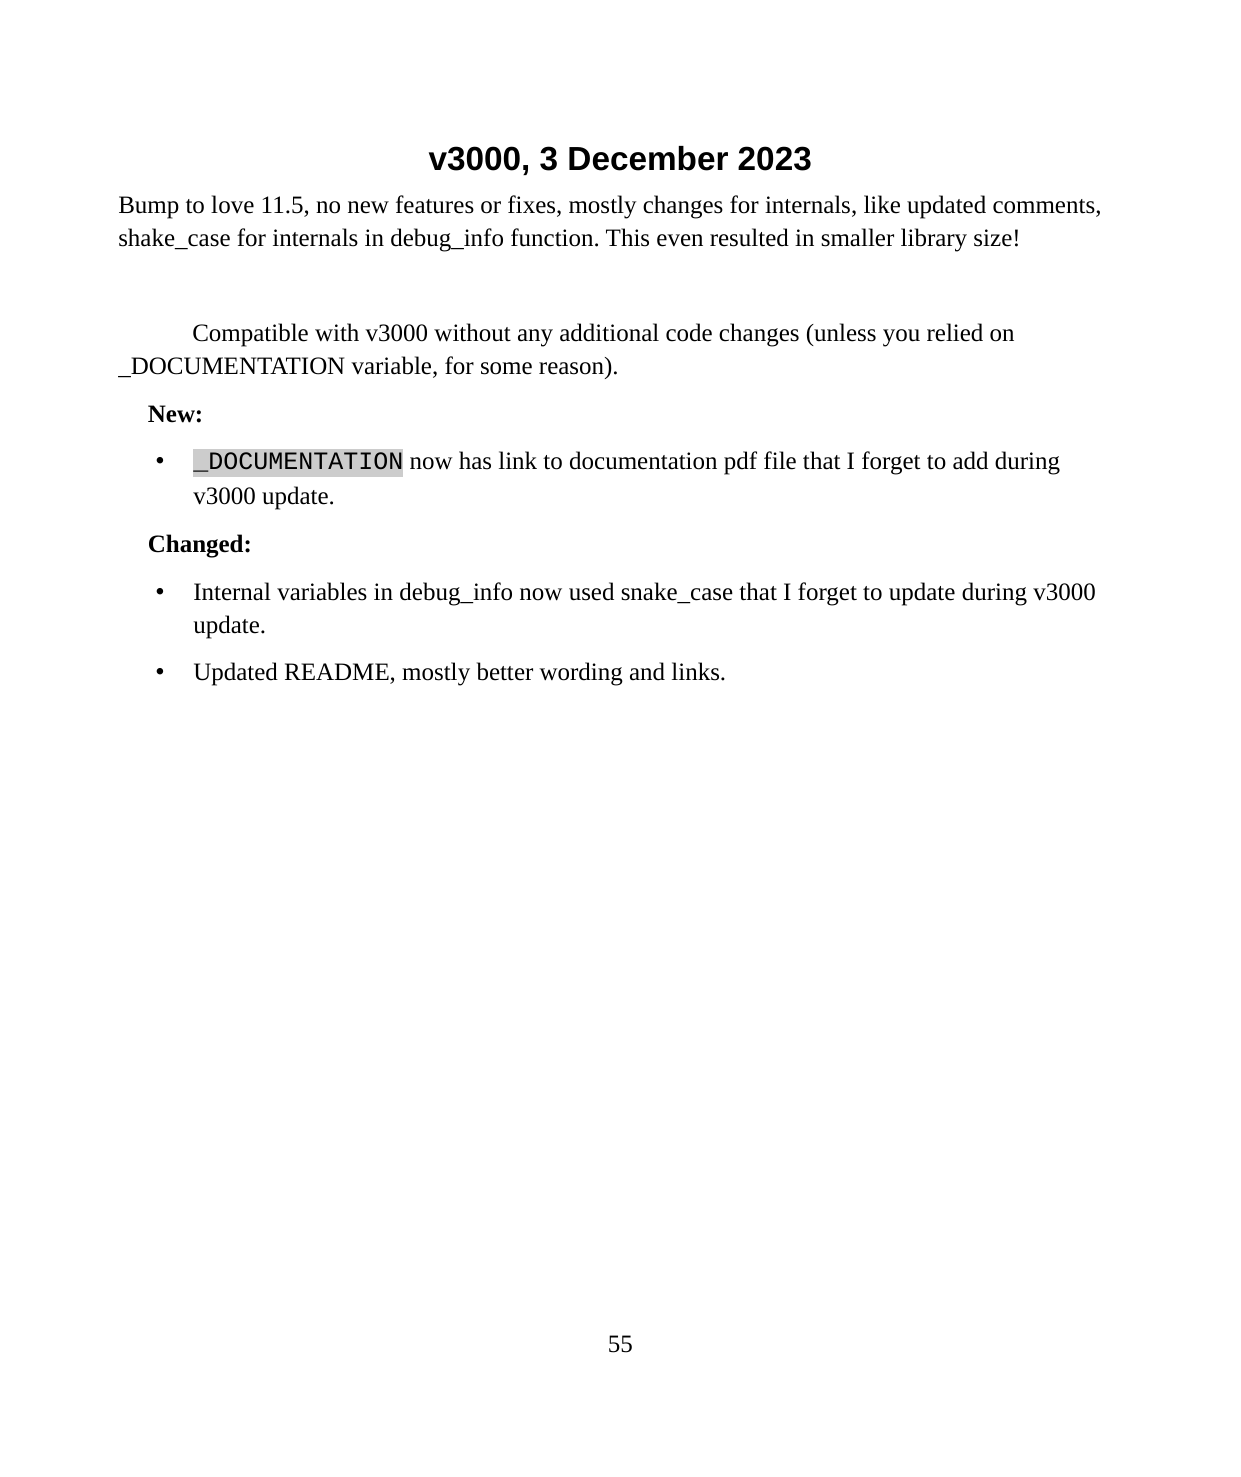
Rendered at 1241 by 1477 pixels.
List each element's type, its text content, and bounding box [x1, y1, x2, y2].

list _DOCUMENTATION now has link to documentation pdf file that I forget to add during v3000 update. [156, 446, 1122, 510]
text New: [118, 399, 1122, 427]
list Bump to love 11.5, no new features or fixes, mostly changes for internals, like updated comments, shake_case for internals in debug_info function. This even resulted in smaller library size! [118, 190, 1122, 252]
text Compatible with v3000 without any additional code changes (unless you relied on _DOCUMENTATION variable, for some reason). [118, 318, 1122, 380]
list Updated README, mostly better wording and links. [156, 657, 1122, 686]
text Changed: [118, 529, 1122, 558]
subtitle v3000, 3 December 2023 [118, 139, 1122, 177]
list Internal variables in debug_info now used snake_case that I forget to update during v3000 update. [156, 577, 1122, 638]
